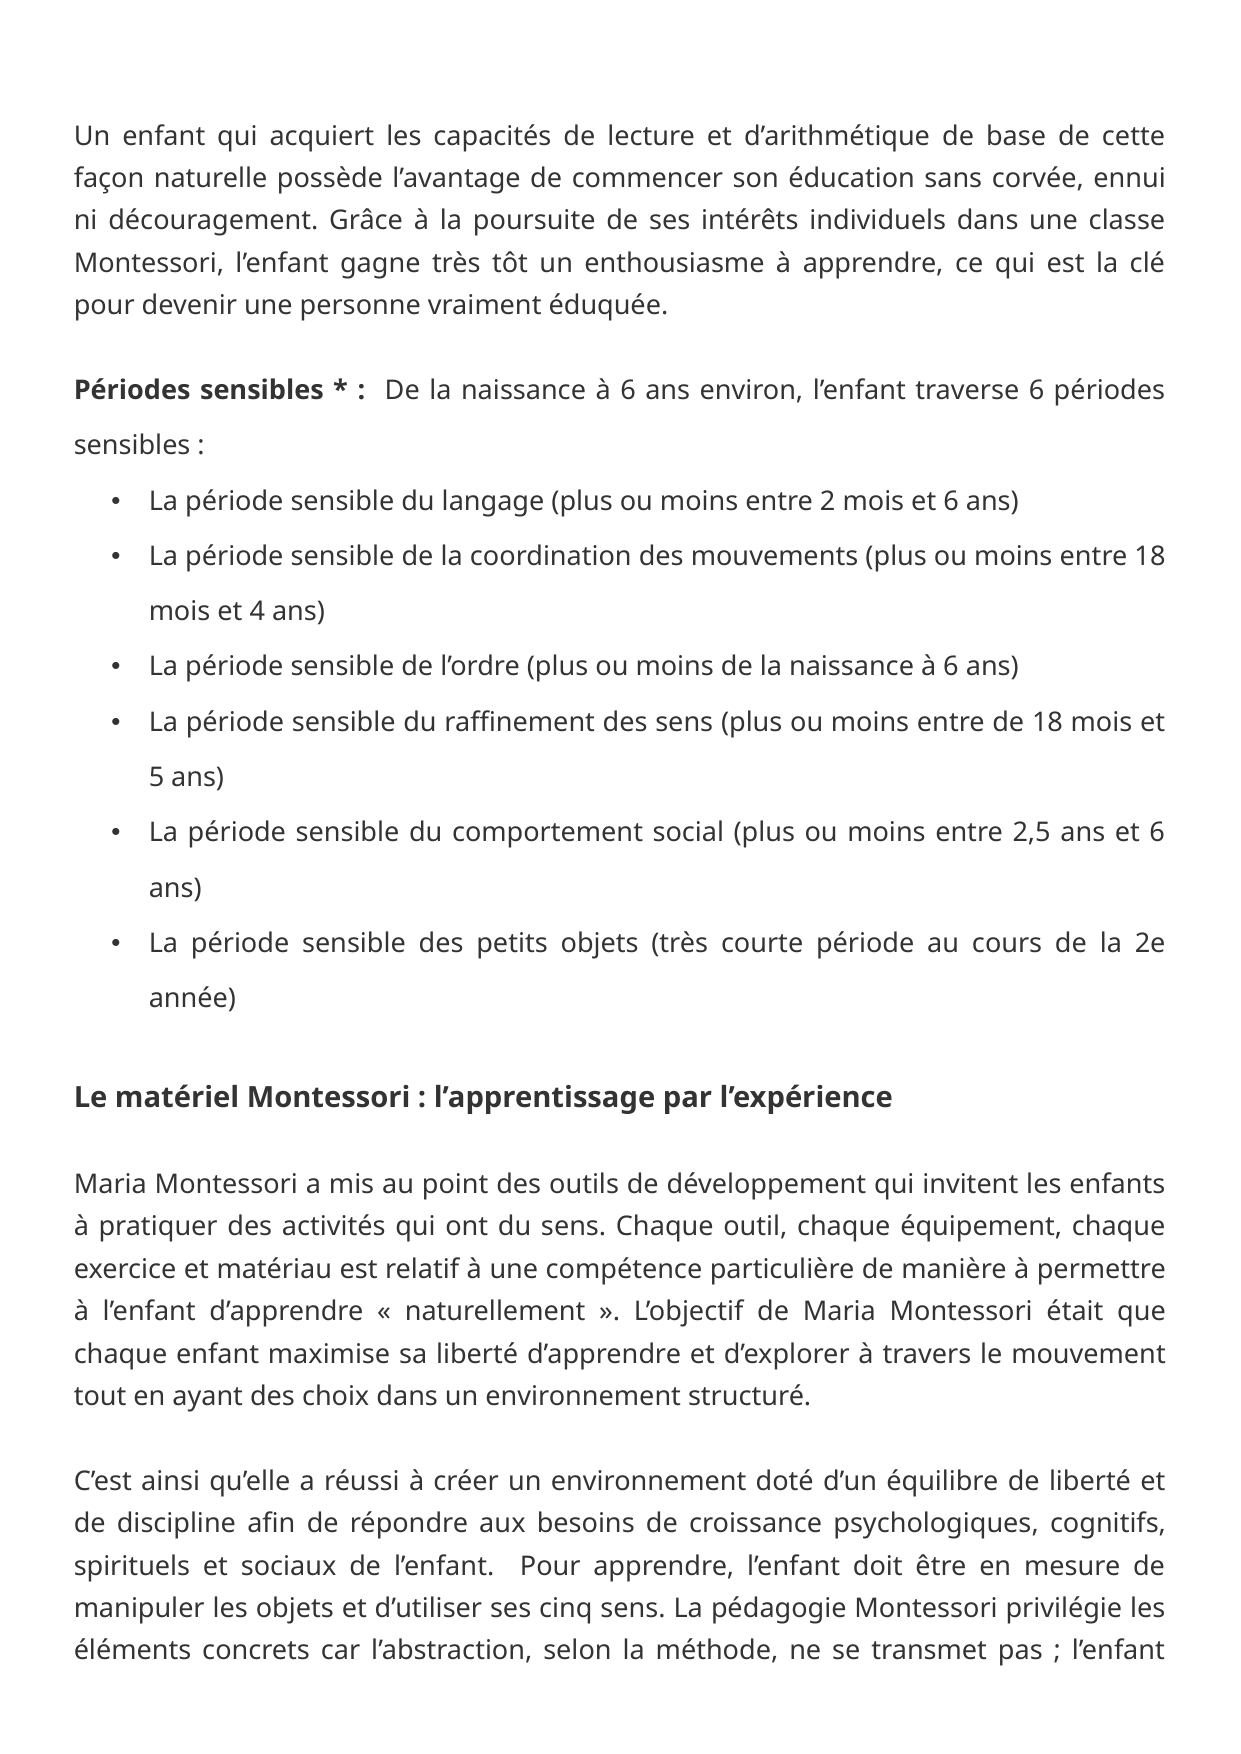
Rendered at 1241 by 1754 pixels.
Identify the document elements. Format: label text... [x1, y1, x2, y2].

list La période sensible du langage (plus ou moins entre 2 mois et 6 ans) [111, 481, 1167, 518]
list La période sensible de l’ordre (plus ou moins de la naissance à 6 ans) [111, 647, 1167, 684]
text C’est ainsi qu’elle a réussi à créer un environnement doté d’un équilibre de liberté et de discipline afin de répondre aux besoins de croissance psychologiques, cognitifs, spirituels et sociaux de l’enfant. Pour apprendre, l’enfant doit être en mesure de manipuler les objets et d’utiliser ses cinq sens. La pédagogie Montessori privilégie les éléments concrets car l’abstraction, selon la méthode, ne se transmet pas ; l’enfant [73, 1461, 1167, 1668]
list La période sensible du raffinement des sens (plus ou moins entre de 18 mois et 5 ans) [111, 702, 1167, 794]
text Maria Montessori a mis au point des outils de développement qui invitent les enfants à pratiquer des activités qui ont du sens. Chaque outil, chaque équipement, chaque exercice et matériau est relatif à une compétence particulière de manière à permettre à l’enfant d’apprendre « naturellement ». L’objectif de Maria Montessori était que chaque enfant maximise sa liberté d’apprendre et d’explorer à travers le mouvement tout en ayant des choix dans un environnement structuré. [73, 1164, 1167, 1413]
list La période sensible de la coordination des mouvements (plus ou moins entre 18 mois et 4 ans) [111, 536, 1167, 628]
text Périodes sensibles * : De la naissance à 6 ans environ, l’enfant traverse 6 périodes sensibles : [73, 370, 1167, 462]
text Un enfant qui acquiert les capacités de lecture et d’arithmétique de base de cette façon naturelle possède l’avantage de commencer son éducation sans corvée, ennui ni découragement. Grâce à la poursuite de ses intérêts individuels dans une classe Montessori, l’enfant gagne très tôt un enthousiasme à apprendre, ce qui est la clé pour devenir une personne vraiment éduquée. [73, 116, 1167, 322]
text Le matériel Montessori : l’apprentissage par l’expérience [73, 1076, 1167, 1116]
list La période sensible des petits objets (très courte période au cours de la 2e année) [111, 923, 1167, 1016]
list La période sensible du comportement social (plus ou moins entre 2,5 ans et 6 ans) [111, 813, 1167, 905]
